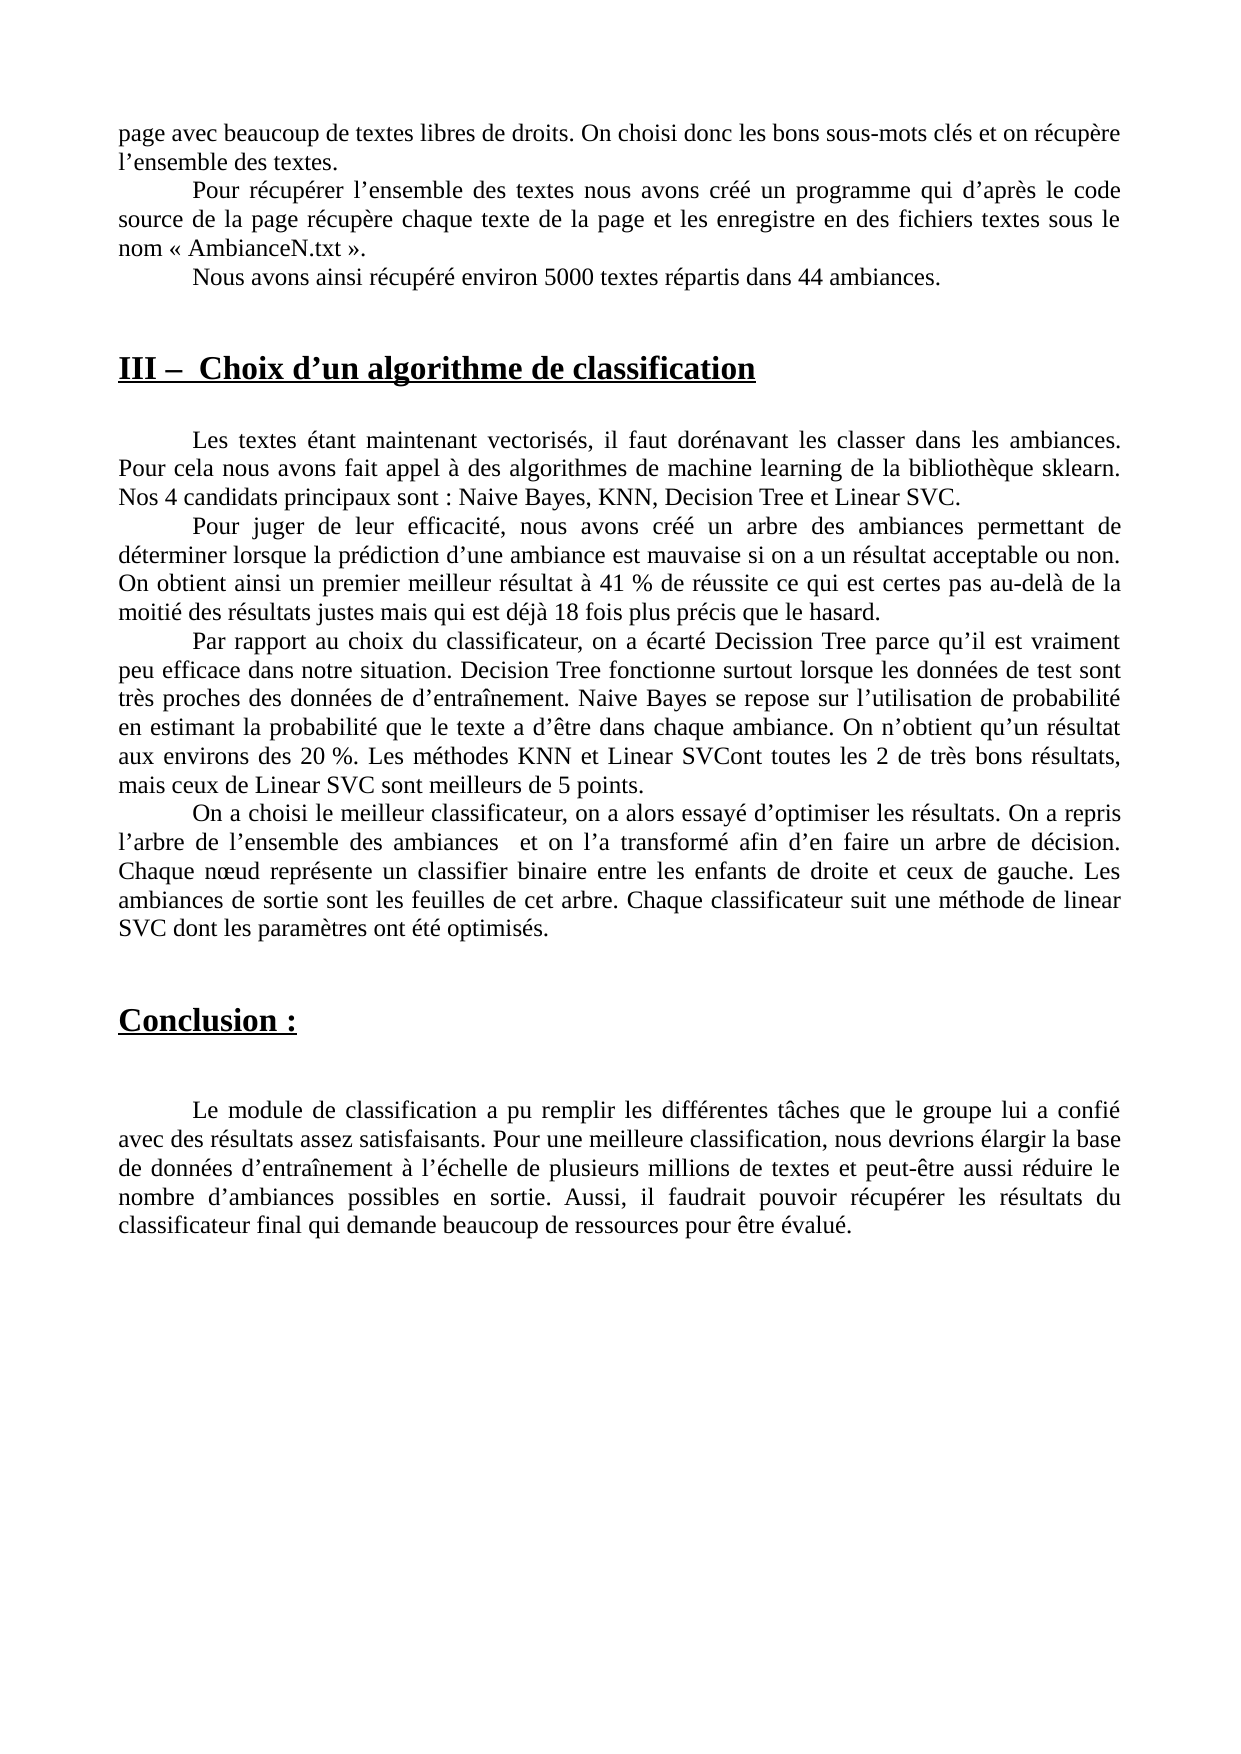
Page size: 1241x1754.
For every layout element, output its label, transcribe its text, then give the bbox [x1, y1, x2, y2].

text Les textes étant maintenant vectorisés, il faut dorénavant les classer dans les ambiances. Pour cela nous avons fait appel à des algorithmes de machine learning de la bibliothèque sklearn. Nos 4 candidats principaux sont : Naive Bayes, KNN, Decision Tree et Linear SVC. [118, 425, 1122, 511]
text Le module de classification a pu remplir les différentes tâches que le groupe lui a confié avec des résultats assez satisfaisants. Pour une meilleure classification, nous devrions élargir la base de données d’entraînement à l’échelle de plusieurs millions de textes et peut-être aussi réduire le nombre d’ambiances possibles en sortie. Aussi, il faudrait pouvoir récupérer les résultats du classificateur final qui demande beaucoup de ressources pour être évalué. [118, 1096, 1122, 1239]
text page avec beaucoup de textes libres de droits. On choisi donc les bons sous-mots clés et on récupère l’ensemble des textes. [118, 118, 1122, 176]
text On a choisi le meilleur classificateur, on a alors essayé d’optimiser les résultats. On a repris l’arbre de l’ensemble des ambiances et on l’a transformé afin d’en faire un arbre de décision. Chaque nœud représente un classifier binaire entre les enfants de droite et ceux de gauche. Les ambiances de sortie sont les feuilles de cet arbre. Chaque classificateur suit une méthode de linear SVC dont les paramètres ont été optimisés. [118, 798, 1122, 942]
text III – Choix d’un algorithme de classification [118, 348, 1122, 386]
text Pour récupérer l’ensemble des textes nous avons créé un programme qui d’après le code source de la page récupère chaque texte de la page et les enregistre en des fichiers textes sous le nom « AmbianceN.txt ». [118, 176, 1122, 262]
text Nous avons ainsi récupéré environ 5000 textes répartis dans 44 ambiances. [118, 262, 1122, 291]
text Conclusion : [118, 1000, 1122, 1038]
text Pour juger de leur efficacité, nous avons créé un arbre des ambiances permettant de déterminer lorsque la prédiction d’une ambiance est mauvaise si on a un résultat acceptable ou non. On obtient ainsi un premier meilleur résultat à 41 % de réussite ce qui est certes pas au-delà de la moitié des résultats justes mais qui est déjà 18 fois plus précis que le hasard. [118, 511, 1122, 626]
text Par rapport au choix du classificateur, on a écarté Decission Tree parce qu’il est vraiment peu efficace dans notre situation. Decision Tree fonctionne surtout lorsque les données de test sont très proches des données de d’entraînement. Naive Bayes se repose sur l’utilisation de probabilité en estimant la probabilité que le texte a d’être dans chaque ambiance. On n’obtient qu’un résultat aux environs des 20 %. Les méthodes KNN et Linear SVCont toutes les 2 de très bons résultats, mais ceux de Linear SVC sont meilleurs de 5 points. [118, 626, 1122, 798]
